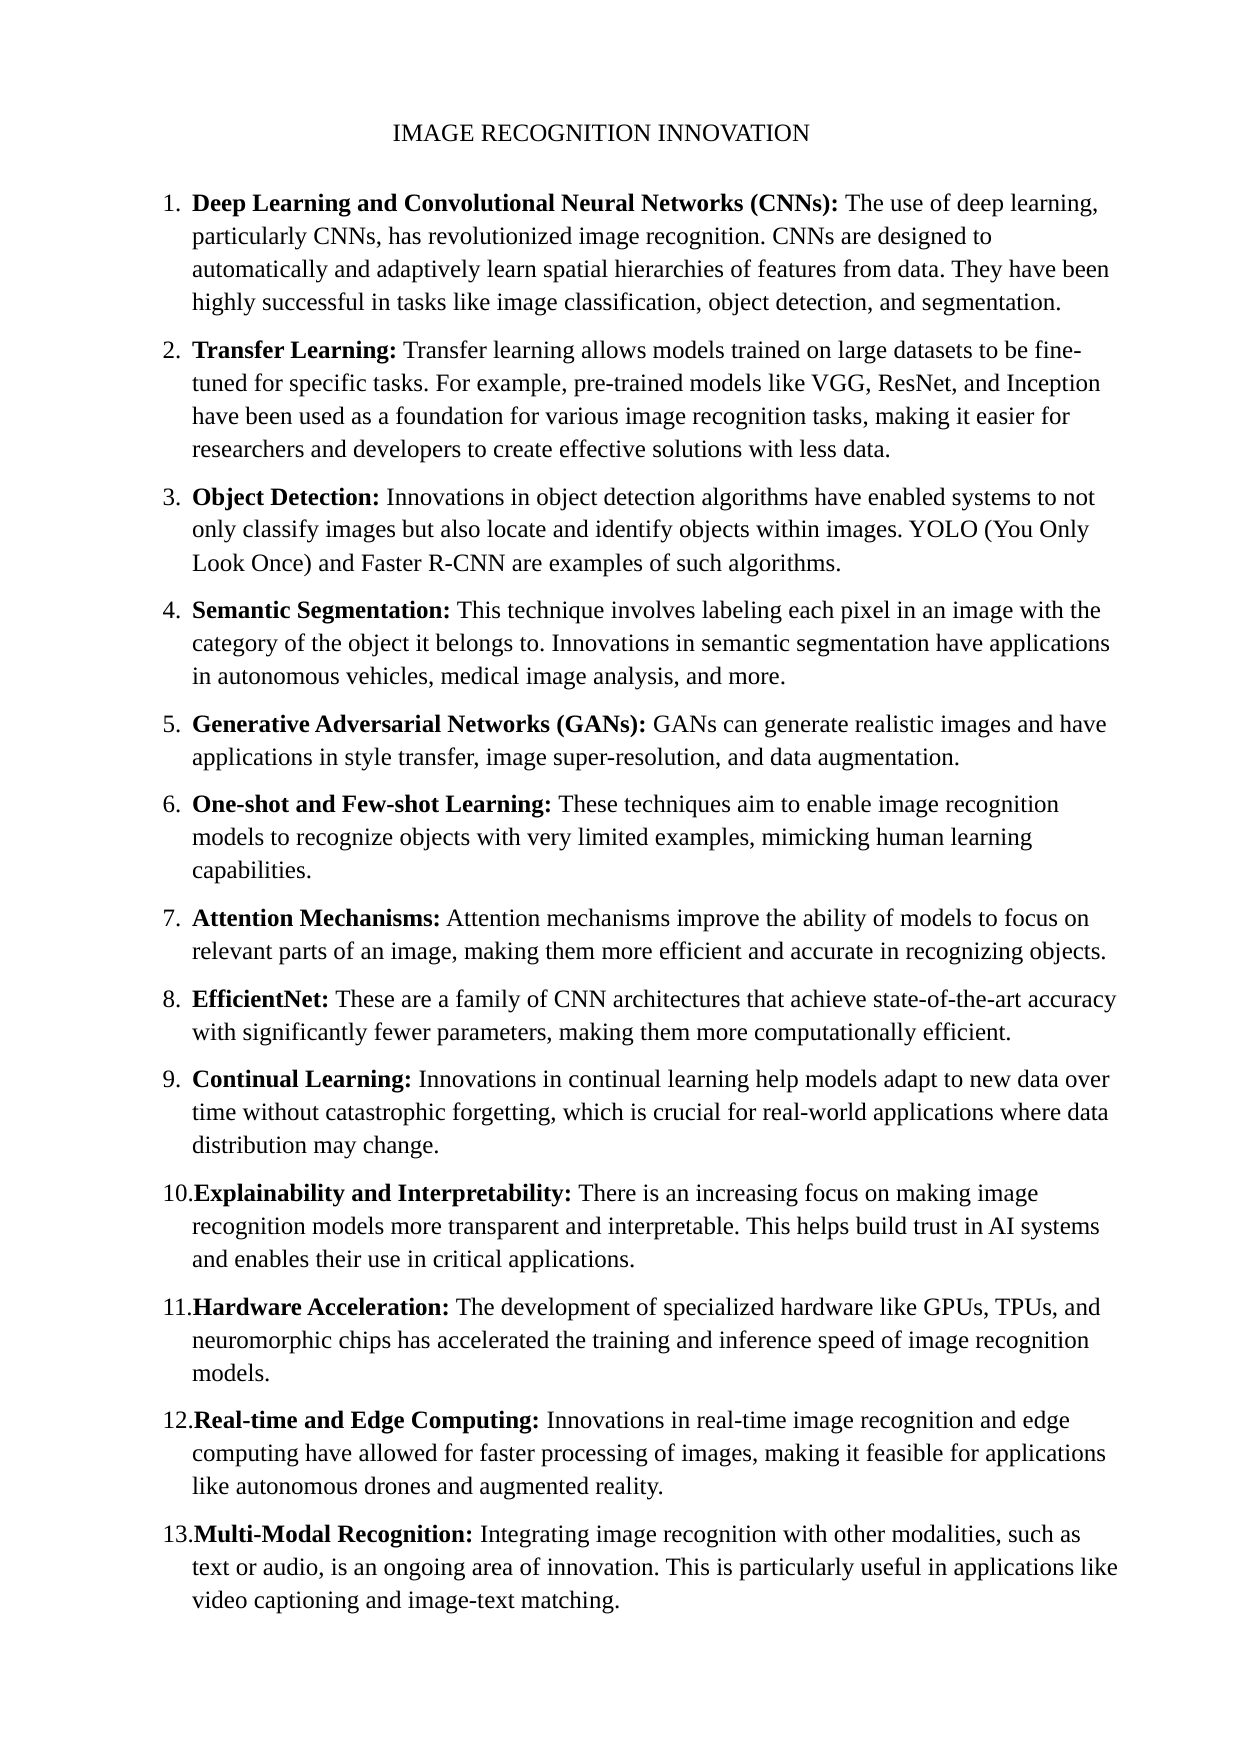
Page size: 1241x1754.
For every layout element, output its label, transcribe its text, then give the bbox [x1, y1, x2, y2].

list Real-time and Edge Computing: Innovations in real-time image recognition and edge computing have allowed for faster processing of images, making it feasible for applications like autonomous drones and augmented reality. [162, 1405, 1122, 1500]
list Generative Adversarial Networks (GANs): GANs can generate realistic images and have applications in style transfer, image super-resolution, and data augmentation. [162, 709, 1122, 771]
list Hardware Acceleration: The development of specialized hardware like GPUs, TPUs, and neuromorphic chips has accelerated the training and inference speed of image recognition models. [162, 1292, 1122, 1386]
list One-shot and Few-shot Learning: These techniques aim to enable image recognition models to recognize objects with very limited examples, mimicking human learning capabilities. [162, 789, 1122, 884]
list EfficientNet: These are a family of CNN architectures that achieve state-of-the-art accuracy with significantly fewer parameters, making them more computationally efficient. [162, 984, 1122, 1046]
list Semantic Segmentation: This technique involves labeling each pixel in an image with the category of the object it belongs to. Innovations in semantic segmentation have applications in autonomous vehicles, medical image analysis, and more. [162, 595, 1122, 690]
list Multi-Modal Recognition: Integrating image recognition with other modalities, such as text or audio, is an ongoing area of innovation. This is particularly useful in applications like video captioning and image-text matching. [162, 1519, 1122, 1614]
list Transfer Learning: Transfer learning allows models trained on large datasets to be fine-tuned for specific tasks. For example, pre-trained models like VGG, ResNet, and Inception have been used as a foundation for various image recognition tasks, making it easier for researchers and developers to create effective solutions with less data. [162, 335, 1122, 463]
list Attention Mechanisms: Attention mechanisms improve the ability of models to focus on relevant parts of an image, making them more efficient and accurate in recognizing objects. [162, 903, 1122, 965]
list Deep Learning and Convolutional Neural Networks (CNNs): The use of deep learning, particularly CNNs, has revolutionized image recognition. CNNs are designed to automatically and adaptively learn spatial hierarchies of features from data. They have been highly successful in tasks like image classification, object detection, and segmentation. [162, 188, 1122, 316]
list Object Detection: Innovations in object detection algorithms have enabled systems to not only classify images but also locate and identify objects within images. YOLO (You Only Look Once) and Faster R-CNN are examples of such algorithms. [162, 482, 1122, 576]
list Explainability and Interpretability: There is an increasing focus on making image recognition models more transparent and interpretable. This helps build trust in AI systems and enables their use in critical applications. [162, 1178, 1122, 1273]
list Continual Learning: Innovations in continual learning help models adapt to new data over time without catastrophic forgetting, which is crucial for real-world applications where data distribution may change. [162, 1064, 1122, 1159]
